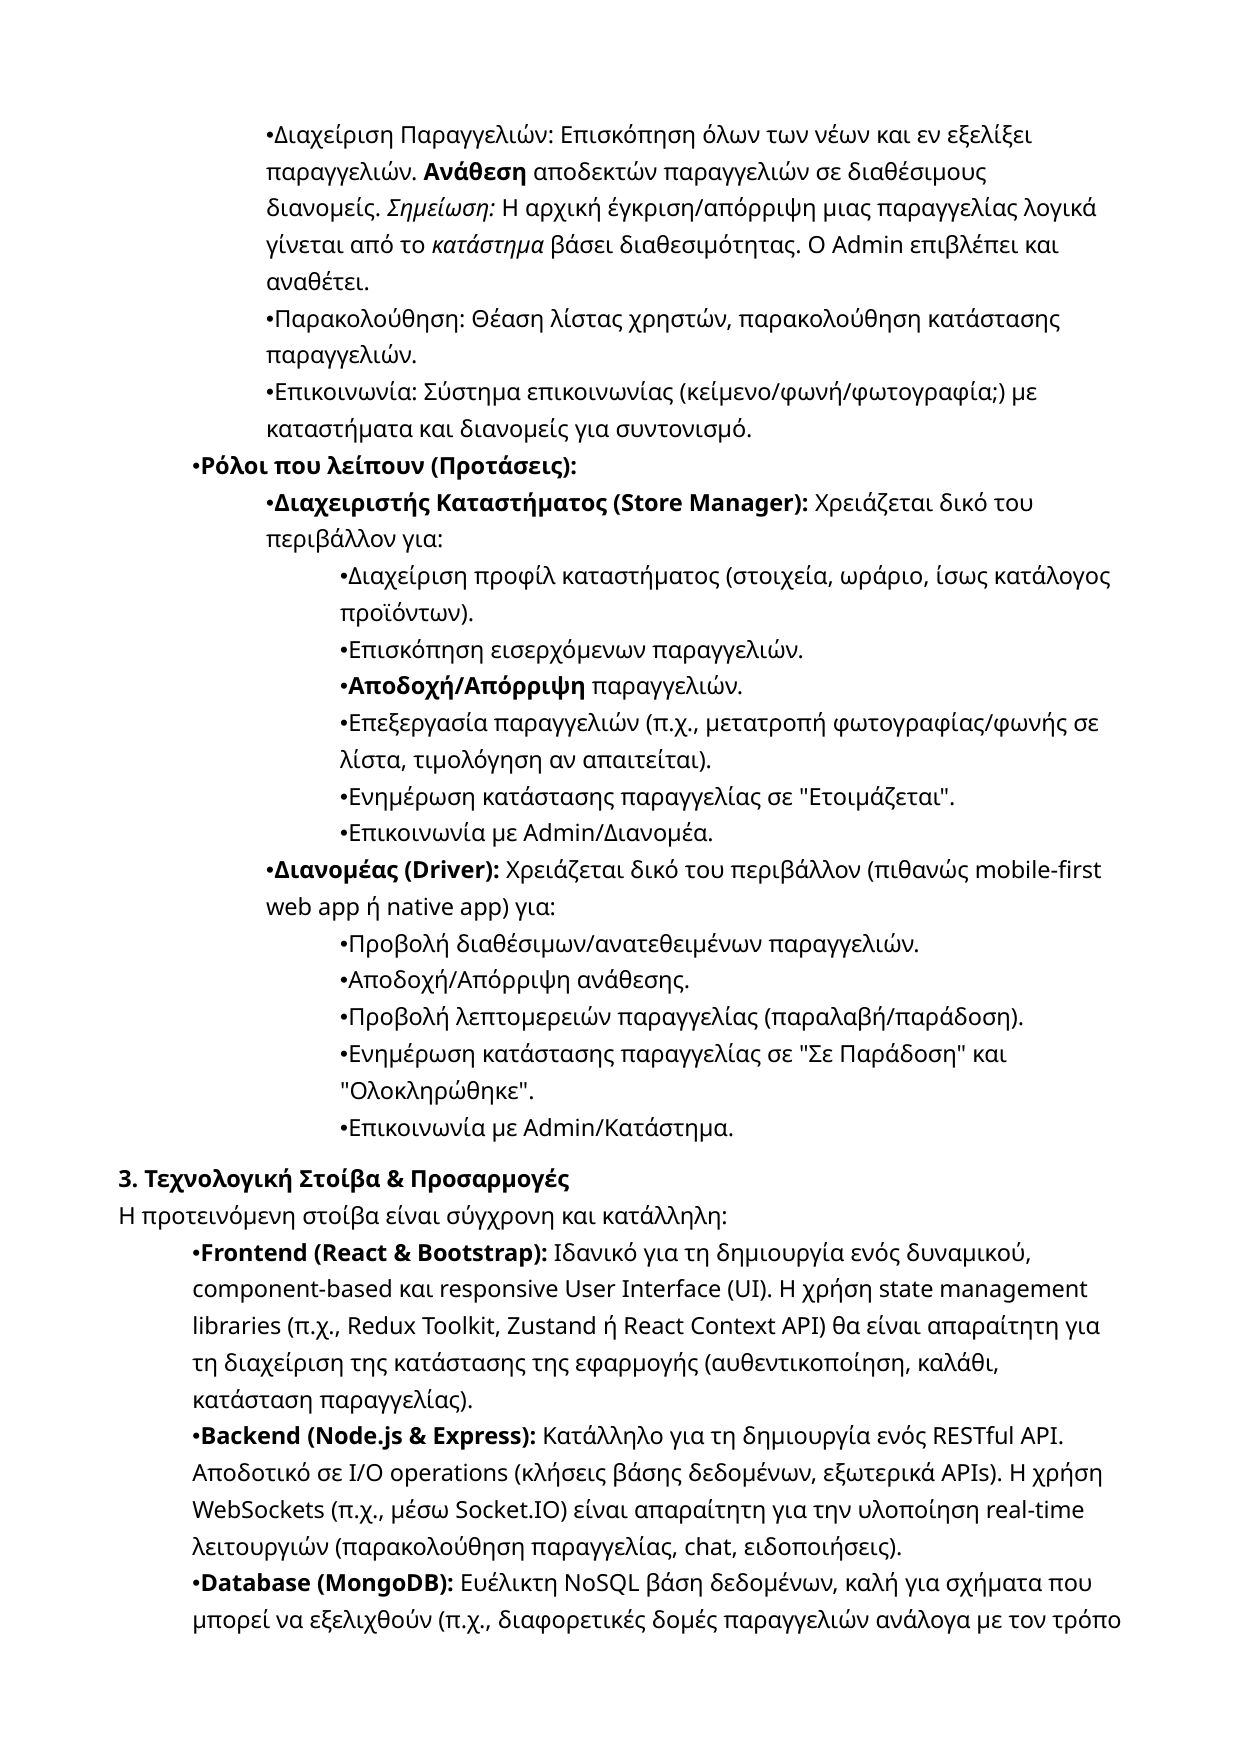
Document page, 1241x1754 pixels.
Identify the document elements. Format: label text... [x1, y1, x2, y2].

list Επικοινωνία με Admin/Κατάστημα. [118, 1111, 1122, 1143]
list Προβολή διαθέσιμων/ανατεθειμένων παραγγελιών. [118, 927, 1122, 959]
list Διαχειριστής Καταστήματος (Store Manager): Χρειάζεται δικό του περιβάλλον για: [118, 486, 1122, 554]
list Προβολή λεπτομερειών παραγγελίας (παραλαβή/παράδοση). [118, 1001, 1122, 1033]
list Database (MongoDB): Ευέλικτη NoSQL βάση δεδομένων, καλή για σχήματα που μπορεί να εξελιχθούν (π.χ., διαφορετικές δομές παραγγελιών ανάλογα με τον τρόπο [118, 1567, 1122, 1636]
list Ρόλοι που λείπουν (Προτάσεις): [118, 449, 1122, 481]
list Επικοινωνία με Admin/Διανομέα. [118, 817, 1122, 849]
text Η προτεινόμενη στοίβα είναι σύγχρονη και κατάλληλη: [118, 1199, 1122, 1231]
list Frontend (React & Bootstrap): Ιδανικό για τη δημιουργία ενός δυναμικού, component-based και responsive User Interface (UI). Η χρήση state management libraries (π.χ., Redux Toolkit, Zustand ή React Context API) θα είναι απαραίτητη για τη διαχείριση της κατάστασης της εφαρμογής (αυθεντικοποίηση, καλάθι, κατάσταση παραγγελίας). [118, 1236, 1122, 1415]
list Ενημέρωση κατάστασης παραγγελίας σε "Ετοιμάζεται". [118, 780, 1122, 812]
list Διαχείριση Παραγγελιών: Επισκόπηση όλων των νέων και εν εξελίξει παραγγελιών. Ανάθεση αποδεκτών παραγγελιών σε διαθέσιμους διανομείς. Σημείωση: Η αρχική έγκριση/απόρριψη μιας παραγγελίας λογικά γίνεται από το κατάστημα βάσει διαθεσιμότητας. Ο Admin επιβλέπει και αναθέτει. [118, 118, 1122, 297]
list Επικοινωνία: Σύστημα επικοινωνίας (κείμενο/φωνή/φωτογραφία;) με καταστήματα και διανομείς για συντονισμό. [118, 376, 1122, 444]
list Διανομέας (Driver): Χρειάζεται δικό του περιβάλλον (πιθανώς mobile-first web app ή native app) για: [118, 853, 1122, 922]
list Επεξεργασία παραγγελιών (π.χ., μετατροπή φωτογραφίας/φωνής σε λίστα, τιμολόγηση αν απαιτείται). [118, 706, 1122, 775]
list Αποδοχή/Απόρριψη ανάθεσης. [118, 964, 1122, 996]
list Ενημέρωση κατάστασης παραγγελίας σε "Σε Παράδοση" και "Ολοκληρώθηκε". [118, 1037, 1122, 1106]
list Διαχείριση προφίλ καταστήματος (στοιχεία, ωράριο, ίσως κατάλογος προϊόντων). [118, 559, 1122, 628]
text 3. Τεχνολογική Στοίβα & Προσαρμογές [118, 1162, 1122, 1194]
list Backend (Node.js & Express): Κατάλληλο για τη δημιουργία ενός RESTful API. Αποδοτικό σε I/O operations (κλήσεις βάσης δεδομένων, εξωτερικά APIs). Η χρήση WebSockets (π.χ., μέσω Socket.IO) είναι απαραίτητη για την υλοποίηση real-time λειτουργιών (παρακολούθηση παραγγελίας, chat, ειδοποιήσεις). [118, 1420, 1122, 1562]
list Επισκόπηση εισερχόμενων παραγγελιών. [118, 633, 1122, 665]
list Αποδοχή/Απόρριψη παραγγελιών. [118, 670, 1122, 702]
list Παρακολούθηση: Θέαση λίστας χρηστών, παρακολούθηση κατάστασης παραγγελιών. [118, 302, 1122, 371]
